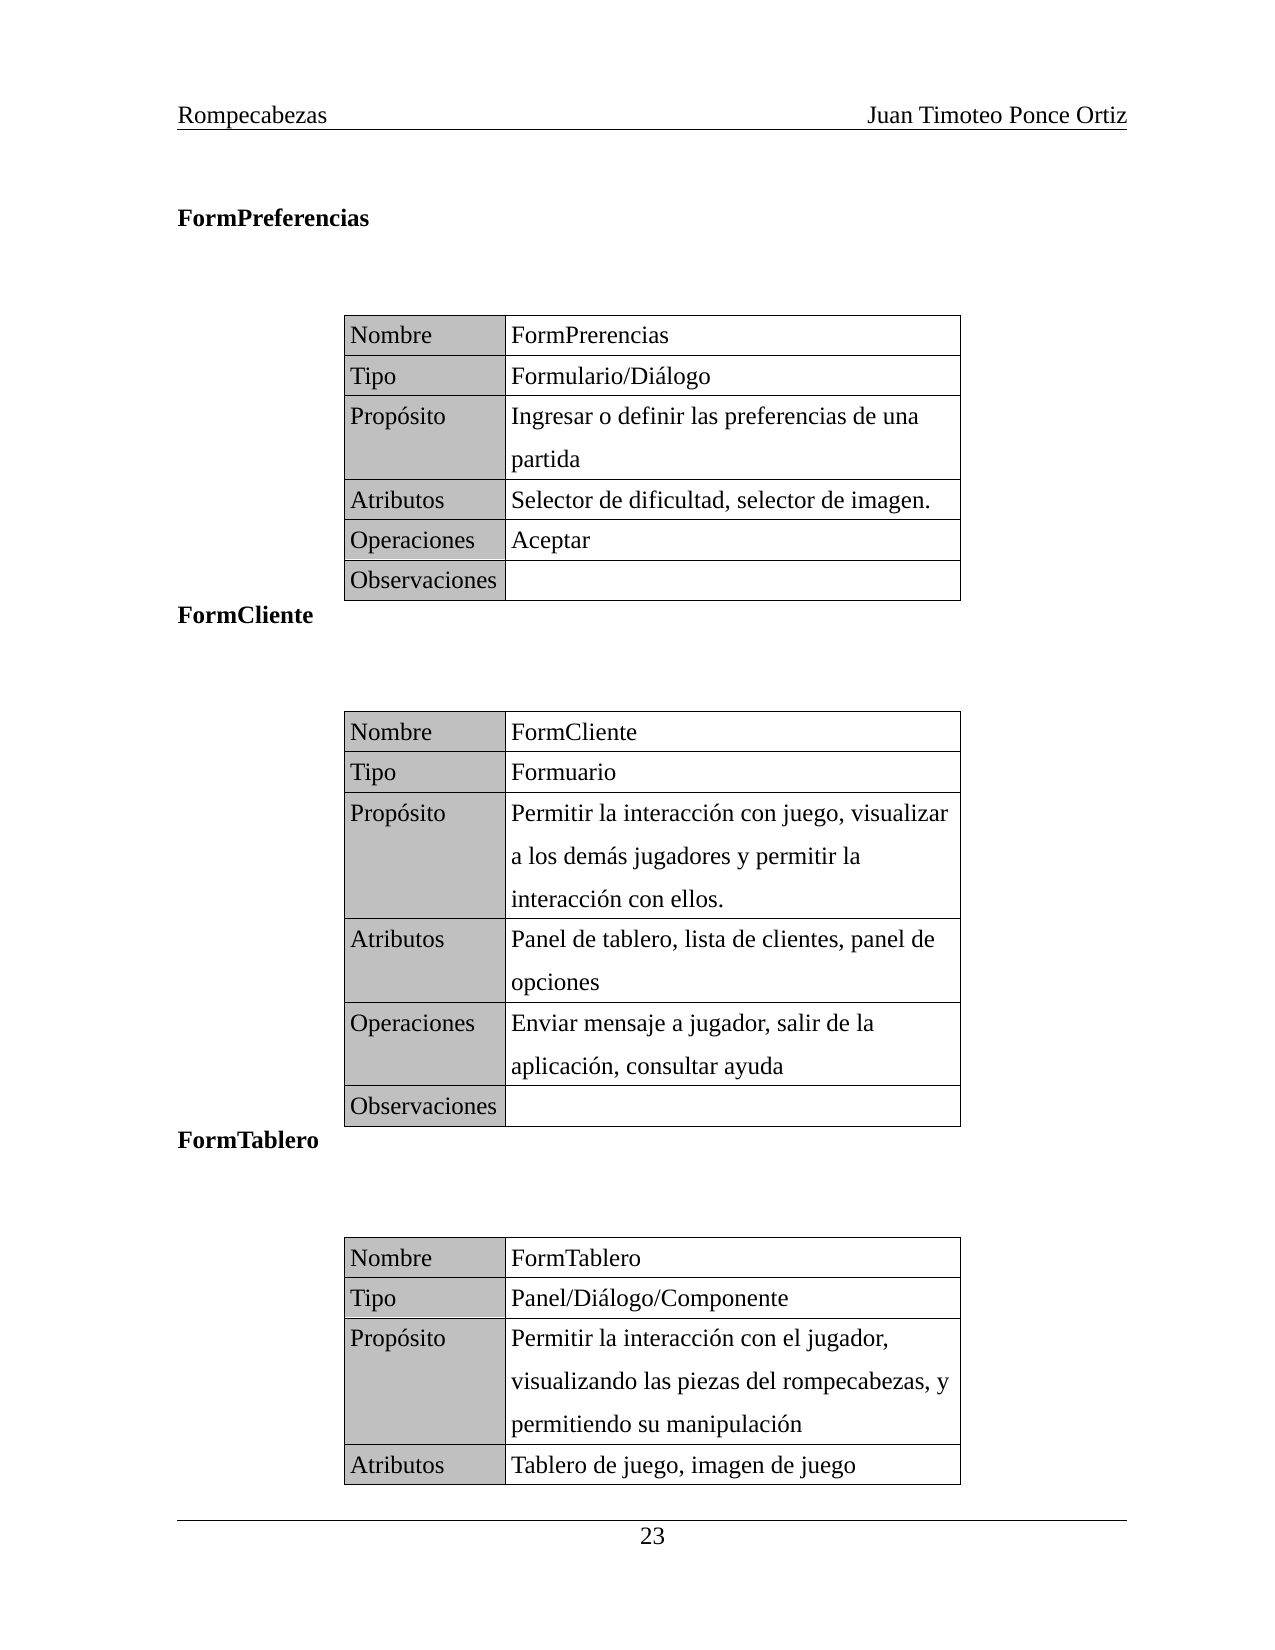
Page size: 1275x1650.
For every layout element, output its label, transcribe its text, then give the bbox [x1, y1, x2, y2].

table_cell Atributos [345, 919, 505, 1002]
table_cell Permitir la interacción con el jugador, visualizando las piezas del rompecabezas, y permitiendo su manipulación [506, 1319, 960, 1444]
table_cell Tablero de juego, imagen de juego [506, 1445, 960, 1484]
table_cell Operaciones [345, 520, 505, 559]
table_cell Formuario [506, 752, 960, 792]
table_cell Panel de tablero, lista de clientes, panel de opciones [506, 919, 960, 1002]
table_cell Selector de dificultad, selector de imagen. [506, 480, 960, 519]
table_header Nombre [345, 1238, 505, 1277]
table_cell Propósito [345, 793, 505, 918]
table_header Nombre [345, 316, 505, 355]
table_cell Tipo [345, 356, 505, 395]
table_cell Tipo [345, 1278, 505, 1317]
table_cell Observaciones [345, 1086, 505, 1126]
table_cell Propósito [345, 1319, 505, 1444]
table_cell Operaciones [345, 1003, 505, 1085]
table_cell Tipo [345, 752, 505, 792]
table_cell Observaciones [345, 561, 505, 600]
table_header FormCliente [506, 712, 960, 751]
text FormCliente [177, 600, 1127, 629]
table_cell Permitir la interacción con juego, visualizar a los demás jugadores y permitir la interacción con ellos. [506, 793, 960, 918]
table_cell Atributos [345, 480, 505, 519]
table_cell Formulario/Diálogo [506, 356, 960, 395]
table_cell [506, 561, 960, 600]
table_header FormTablero [506, 1238, 960, 1277]
table_cell Enviar mensaje a jugador, salir de la aplicación, consultar ayuda [506, 1003, 960, 1085]
table_cell Panel/Diálogo/Componente [506, 1278, 960, 1317]
table_cell Aceptar [506, 520, 960, 559]
table_cell Atributos [345, 1445, 505, 1484]
table_cell Ingresar o definir las preferencias de una partida [506, 396, 960, 479]
table_header FormPrerencias [506, 316, 960, 355]
table_header Nombre [345, 712, 505, 751]
text FormPreferencias [177, 203, 1127, 232]
table_cell [506, 1086, 960, 1126]
table_cell Propósito [345, 396, 505, 479]
text FormTablero [177, 1126, 1127, 1154]
